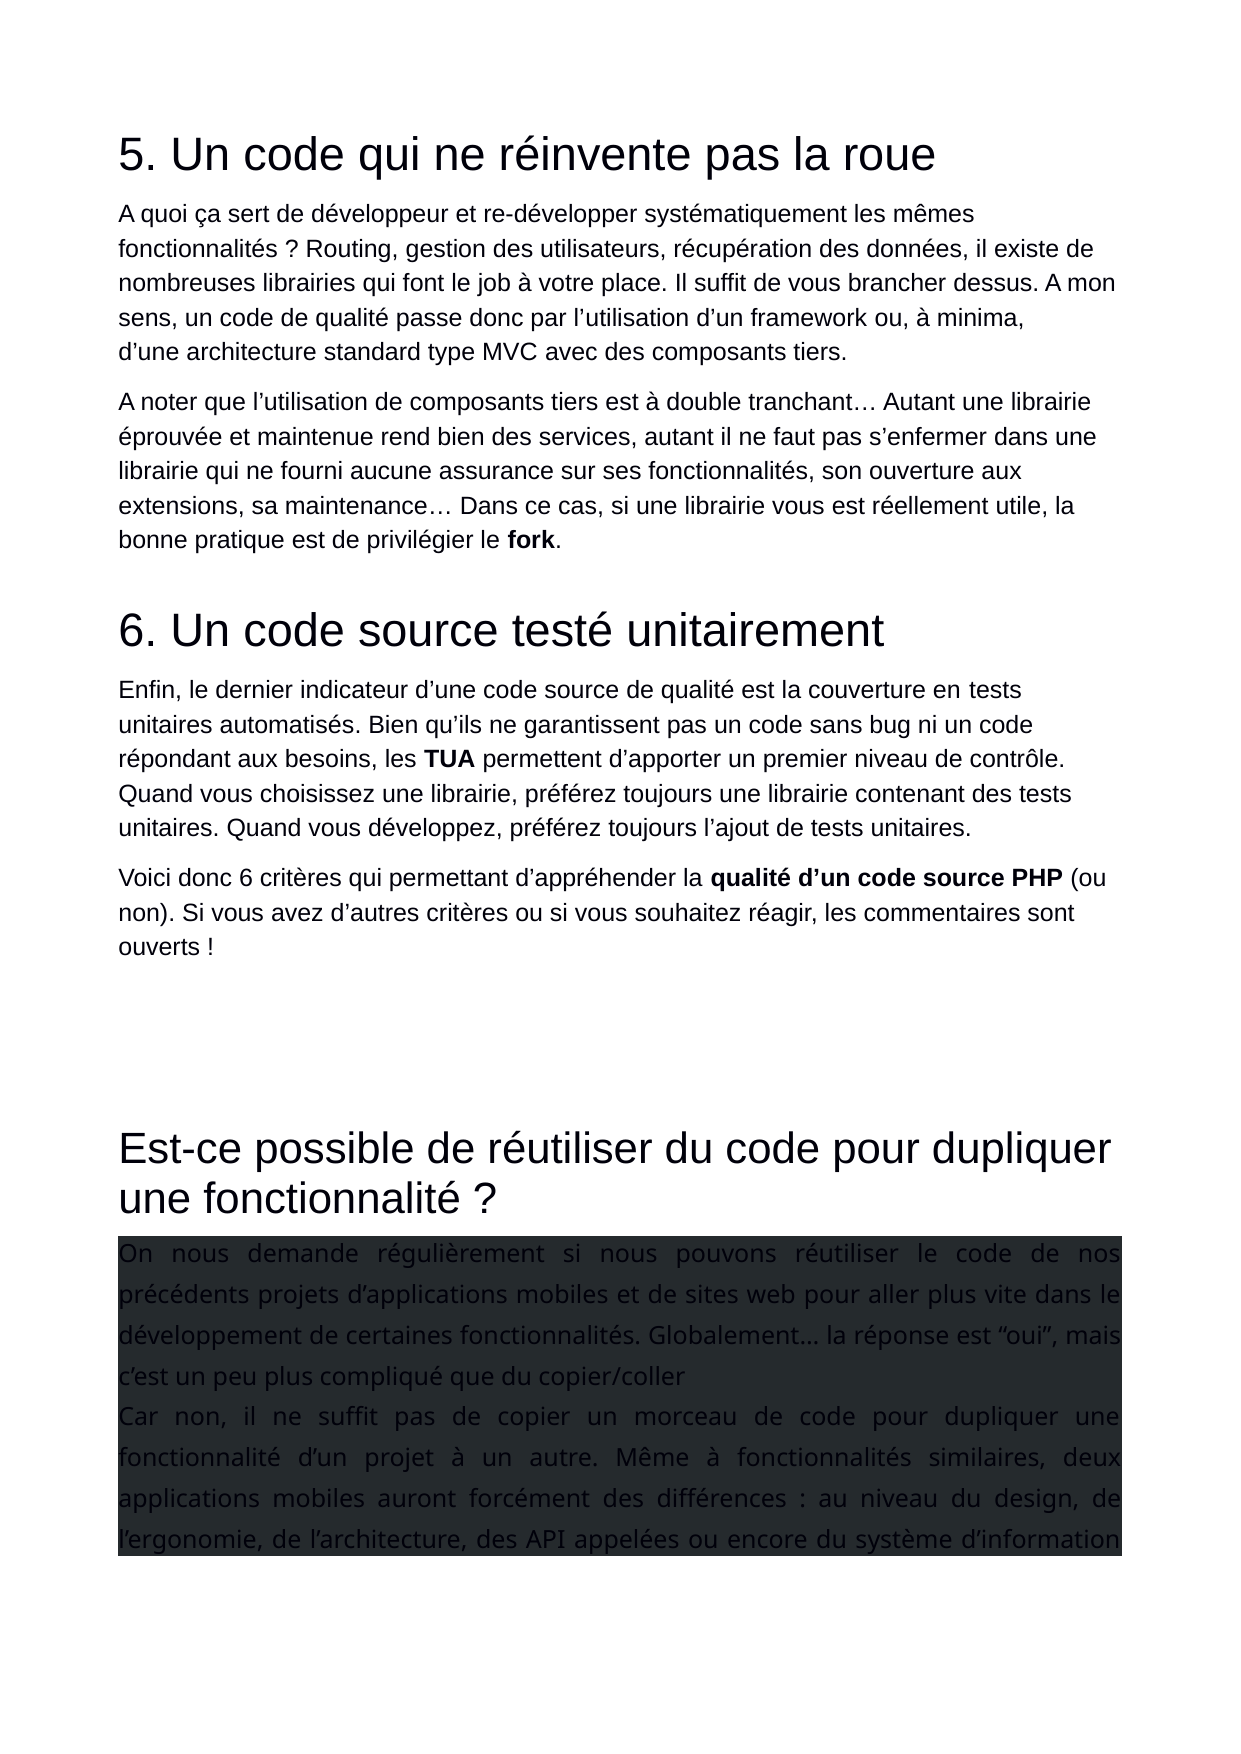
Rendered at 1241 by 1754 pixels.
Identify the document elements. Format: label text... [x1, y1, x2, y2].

text Enfin, le dernier indicateur d’une code source de qualité est la couverture en tests unitaires automatisés. Bien qu’ils ne garantissent pas un code sans bug ni un code répondant aux besoins, les TUA permettent d’apporter un premier niveau de contrôle. Quand vous choisissez une librairie, préférez toujours une librairie contenant des tests unitaires. Quand vous développez, préférez toujours l’ajout de tests unitaires. [118, 675, 1122, 842]
subtitle 5. Un code qui ne réinvente pas la roue [118, 118, 1122, 181]
text A noter que l’utilisation de composants tiers est à double tranchant… Autant une librairie éprouvée et maintenue rend bien des services, autant il ne faut pas s’enfermer dans une librairie qui ne fourni aucune assurance sur ses fonctionnalités, son ouverture aux extensions, sa maintenance… Dans ce cas, si une librairie vous est réellement utile, la bonne pratique est de privilégier le fork. [118, 387, 1122, 554]
text Voici donc 6 critères qui permettant d’appréhender la qualité d’un code source PHP (ou non). Si vous avez d’autres critères ou si vous souhaitez réagir, les commentaires sont ouverts ! [118, 863, 1122, 961]
text Car non, il ne suffit pas de copier un morceau de code pour dupliquer une fonctionnalité d’un projet à un autre. Même à fonctionnalités similaires, deux applications mobiles auront forcément des différences : au niveau du design, de l’ergonomie, de l’architecture, des API appelées ou encore du système d’information [118, 1399, 1122, 1556]
text A quoi ça sert de développeur et re-développer systématiquement les mêmes fonctionnalités ? Routing, gestion des utilisateurs, récupération des données, il existe de nombreuses librairies qui font le job à votre place. Il suffit de vous brancher dessus. A mon sens, un code de qualité passe donc par l’utilisation d’un framework ou, à minima, d’une architecture standard type MVC avec des composants tiers. [118, 199, 1122, 366]
text On nous demande régulièrement si nous pouvons réutiliser le code de nos précédents projets d’applications mobiles et de sites web pour aller plus vite dans le développement de certaines fonctionnalités. Globalement… la réponse est “oui”, mais c’est un peu plus compliqué que du copier/coller [118, 1236, 1122, 1392]
subtitle 6. Un code source testé unitairement [118, 594, 1122, 657]
subtitle Est-ce possible de réutiliser du code pour dupliquer une fonctionnalité ? [118, 1122, 1122, 1223]
